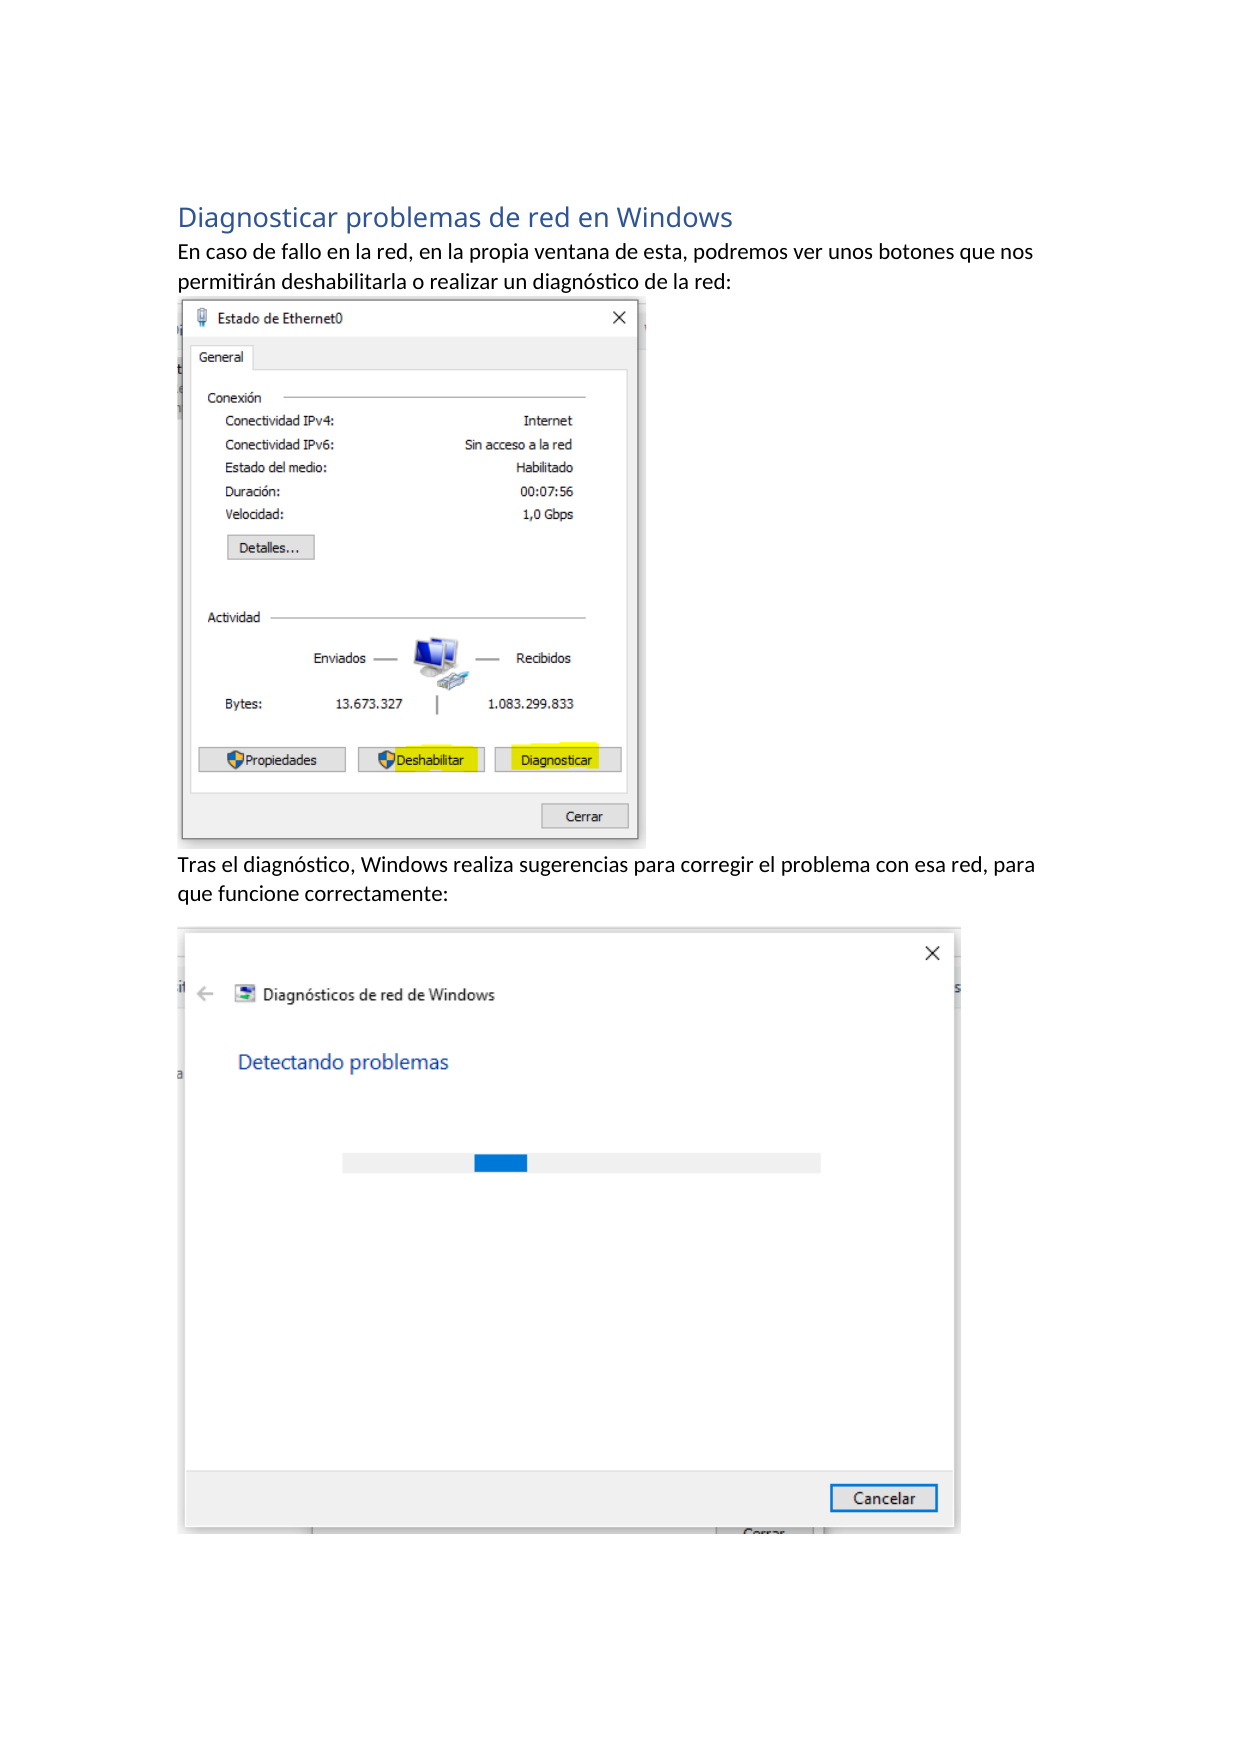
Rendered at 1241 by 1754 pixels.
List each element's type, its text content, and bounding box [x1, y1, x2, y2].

text En caso de fallo en la red, en la propia ventana de esta, podremos ver unos botones que nos permitirán deshabilitarla o realizar un diagnóstico de la red: Tras el diagnóstico, Windows realiza sugerencias para corregir el problema con esa red, para que funcione correctamente: [177, 237, 1063, 908]
subtitle Diagnosticar problemas de red en Windows [177, 198, 1063, 235]
